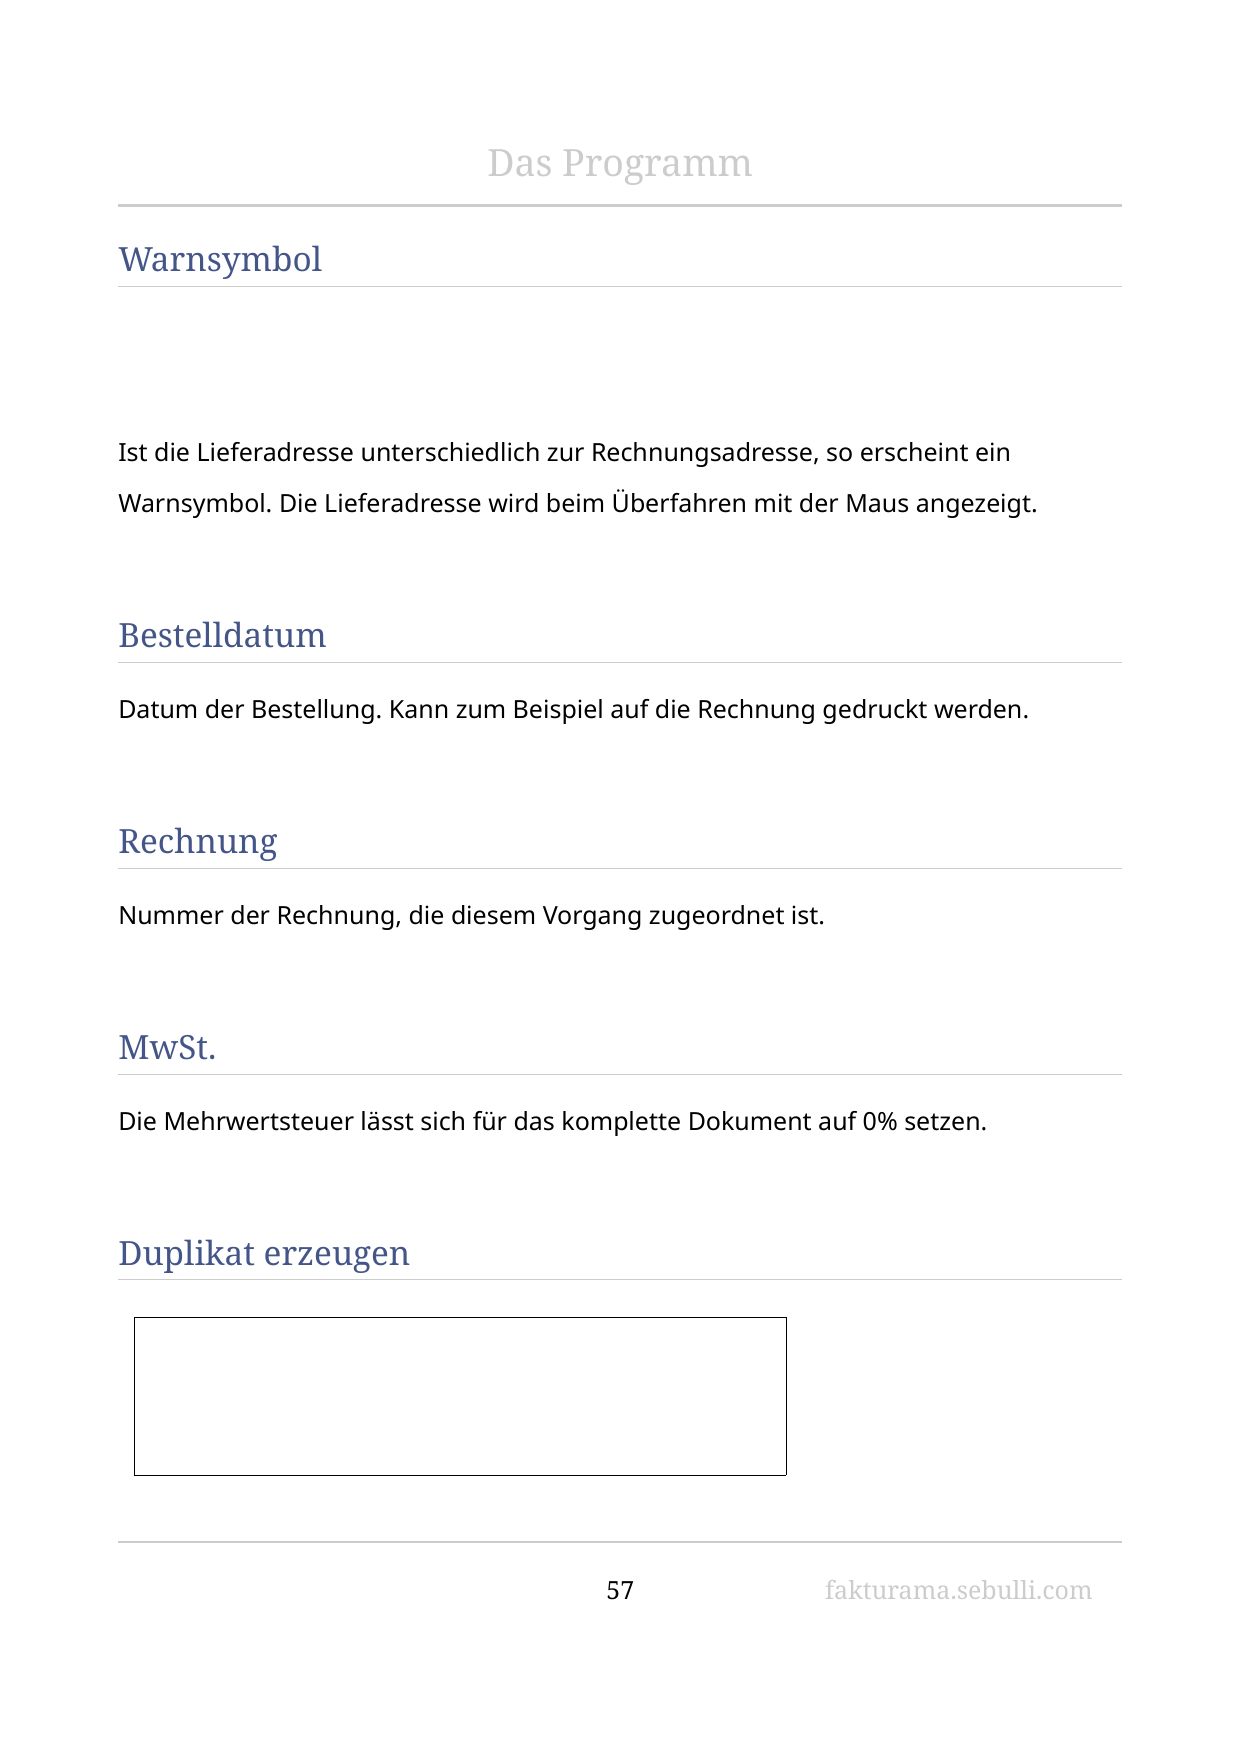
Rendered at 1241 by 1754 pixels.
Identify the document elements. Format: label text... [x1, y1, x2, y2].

text Ist die Lieferadresse unterschiedlich zur Rechnungsadresse, so erscheint ein Warnsymbol. Die Lieferadresse wird beim Überfahren mit der Maus angezeigt. [118, 435, 1122, 520]
text Nummer der Rechnung, die diesem Vorgang zugeordnet ist. [118, 898, 1122, 932]
subtitle Warnsymbol [118, 236, 1122, 286]
subtitle Rechnung [118, 818, 1122, 868]
subtitle Bestelldatum [118, 612, 1122, 662]
subtitle Duplikat erzeugen [118, 1229, 1122, 1279]
text Datum der Bestellung. Kann zum Beispiel auf die Rechnung gedruckt werden. [118, 692, 1122, 726]
text Die Mehrwertsteuer lässt sich für das komplette Dokument auf 0% setzen. [118, 1103, 1122, 1137]
subtitle MwSt. [118, 1024, 1122, 1074]
